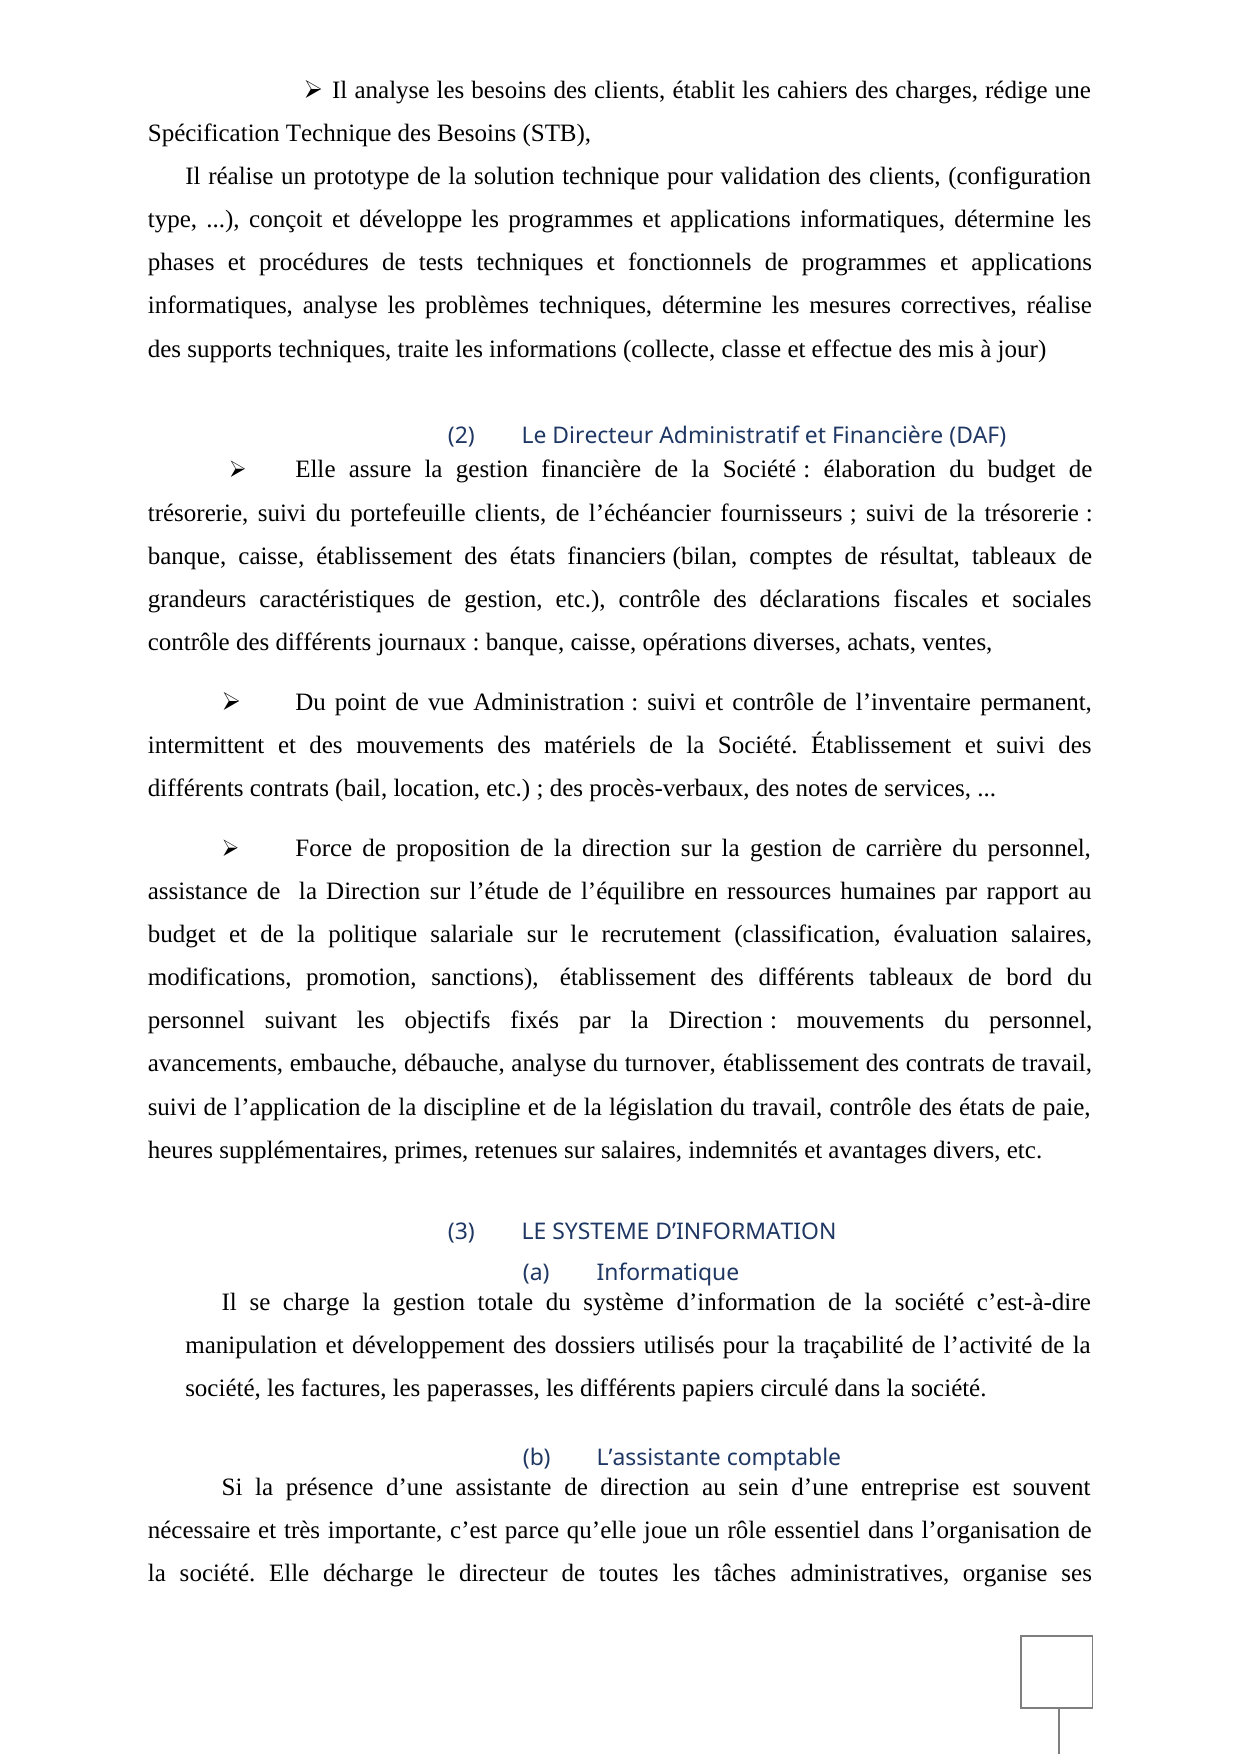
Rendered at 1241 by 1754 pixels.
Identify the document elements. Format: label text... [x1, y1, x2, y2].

text Il réalise un prototype de la solution technique pour validation des clients, (configuration type, ...), conçoit et développe les programmes et applications informatiques, détermine les phases et procédures de tests techniques et fonctionnels de programmes et applications informatiques, analyse les problèmes techniques, détermine les mesures correctives, réalise des supports techniques, traite les informations (collecte, classe et effectue des mis à jour) [148, 161, 1093, 362]
list Du point de vue Administration : suivi et contrôle de l’inventaire permanent, intermittent et des mouvements des matériels de la Société. Établissement et suivi des différents contrats (bail, location, etc.) ; des procès-verbaux, des notes de services, ... [148, 687, 1093, 802]
subtitle Le Directeur Administratif et Financière (DAF) [448, 418, 1093, 450]
list Force de proposition de la direction sur la gestion de carrière du personnel, assistance de la Direction sur l’étude de l’équilibre en ressources humaines par rapport au budget et de la politique salariale sur le recrutement (classification, évaluation salaires, modifications, promotion, sanctions), établissement des différents tableaux de bord du personnel suivant les objectifs fixés par la Direction : mouvements du personnel, avancements, embauche, débauche, analyse du turnover, établissement des contrats de travail, suivi de l’application de la discipline et de la législation du travail, contrôle des états de paie, heures supplémentaires, primes, retenues sur salaires, indemnités et avantages divers, etc. [148, 833, 1093, 1163]
subtitle L’assistante comptable [523, 1441, 1093, 1472]
subtitle LE SYSTEME D’INFORMATION [448, 1215, 1093, 1247]
text Si la présence d’une assistante de direction au sein d’une entreprise est souvent nécessaire et très importante, c’est parce qu’elle joue un rôle essentiel dans l’organisation de la société. Elle décharge le directeur de toutes les tâches administratives, organise ses [148, 1472, 1093, 1587]
list Il analyse les besoins des clients, établit les cahiers des charges, rédige une Spécification Technique des Besoins (STB), [148, 75, 1093, 147]
subtitle Informatique [523, 1255, 1093, 1287]
text Il se charge la gestion totale du système d’information de la société c’est-à-dire manipulation et développement des dossiers utilisés pour la traçabilité de l’activité de la société, les factures, les paperasses, les différents papiers circulé dans la société. [185, 1287, 1093, 1402]
list Elle assure la gestion financière de la Société : élaboration du budget de trésorerie, suivi du portefeuille clients, de l’échéancier fournisseurs ; suivi de la trésorerie : banque, caisse, établissement des états financiers (bilan, comptes de résultat, tableaux de grandeurs caractéristiques de gestion, etc.), contrôle des déclarations fiscales et sociales contrôle des différents journaux : banque, caisse, opérations diverses, achats, ventes, [148, 454, 1093, 656]
